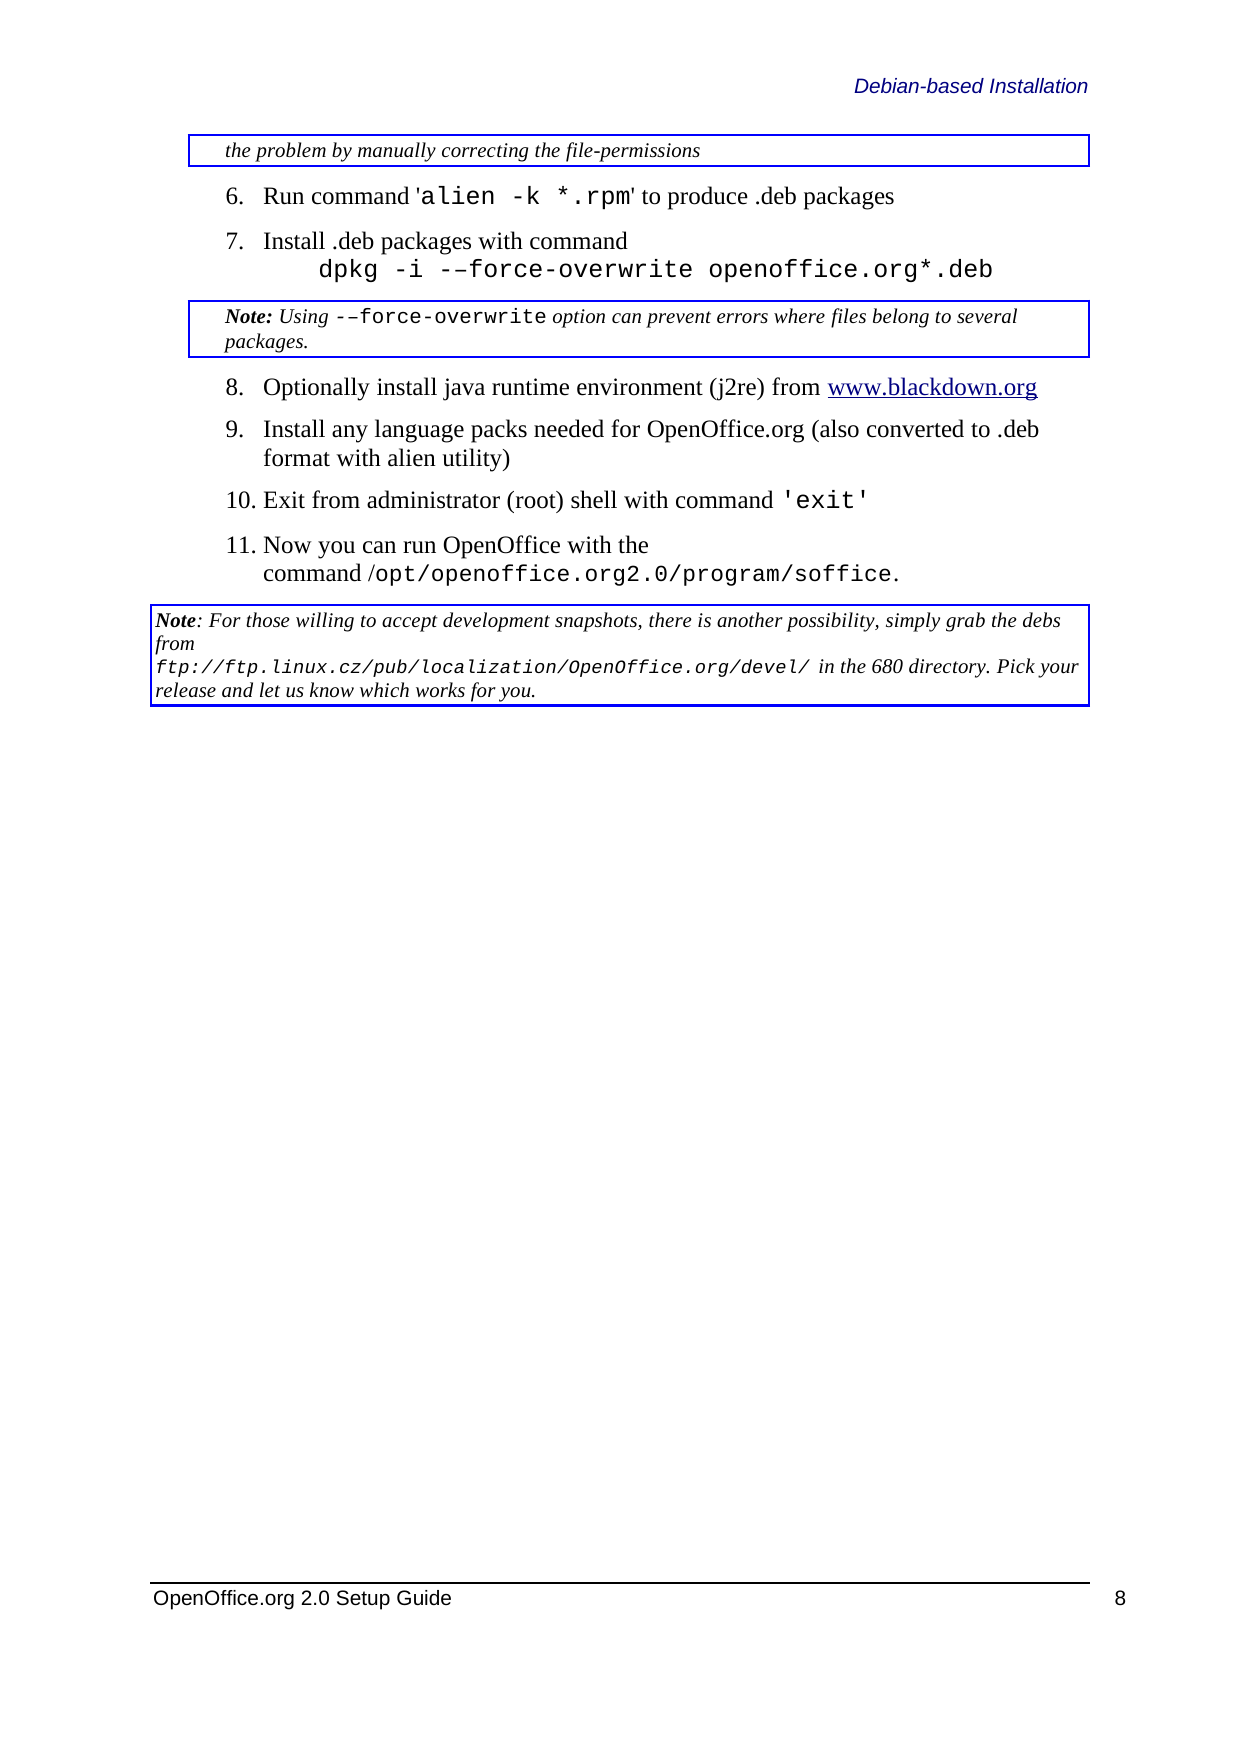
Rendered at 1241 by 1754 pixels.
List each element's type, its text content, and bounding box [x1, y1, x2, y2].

text Note: For those willing to accept development snapshots, there is another possibility, simply grab the debs from ftp://ftp.linux.cz/pub/localization/OpenOffice.org/devel/ in the 680 directory. Pick your release and let us know which works for you. [152, 606, 1088, 704]
list Run command 'alien -k *.rpm' to produce .deb packages [225, 182, 1090, 212]
list Note: Using -–force-overwrite option can prevent errors where files belong to several packages. [190, 302, 1088, 356]
list Install .deb packages with command dpkg -i -–force-overwrite openoffice.org*.deb [225, 227, 1090, 285]
list Optionally install java runtime environment (j2re) from www.blackdown.org [225, 373, 1090, 401]
list Install any language packs needed for OpenOffice.org (also converted to .deb format with alien utility) [225, 415, 1090, 471]
list Now you can run OpenOffice with the command /opt/openoffice.org2.0/program/soffice. [225, 531, 1090, 589]
list Exit from administrator (root) shell with command 'exit' [225, 486, 1090, 516]
list the problem by manually correcting the file-permissions [190, 136, 1088, 165]
